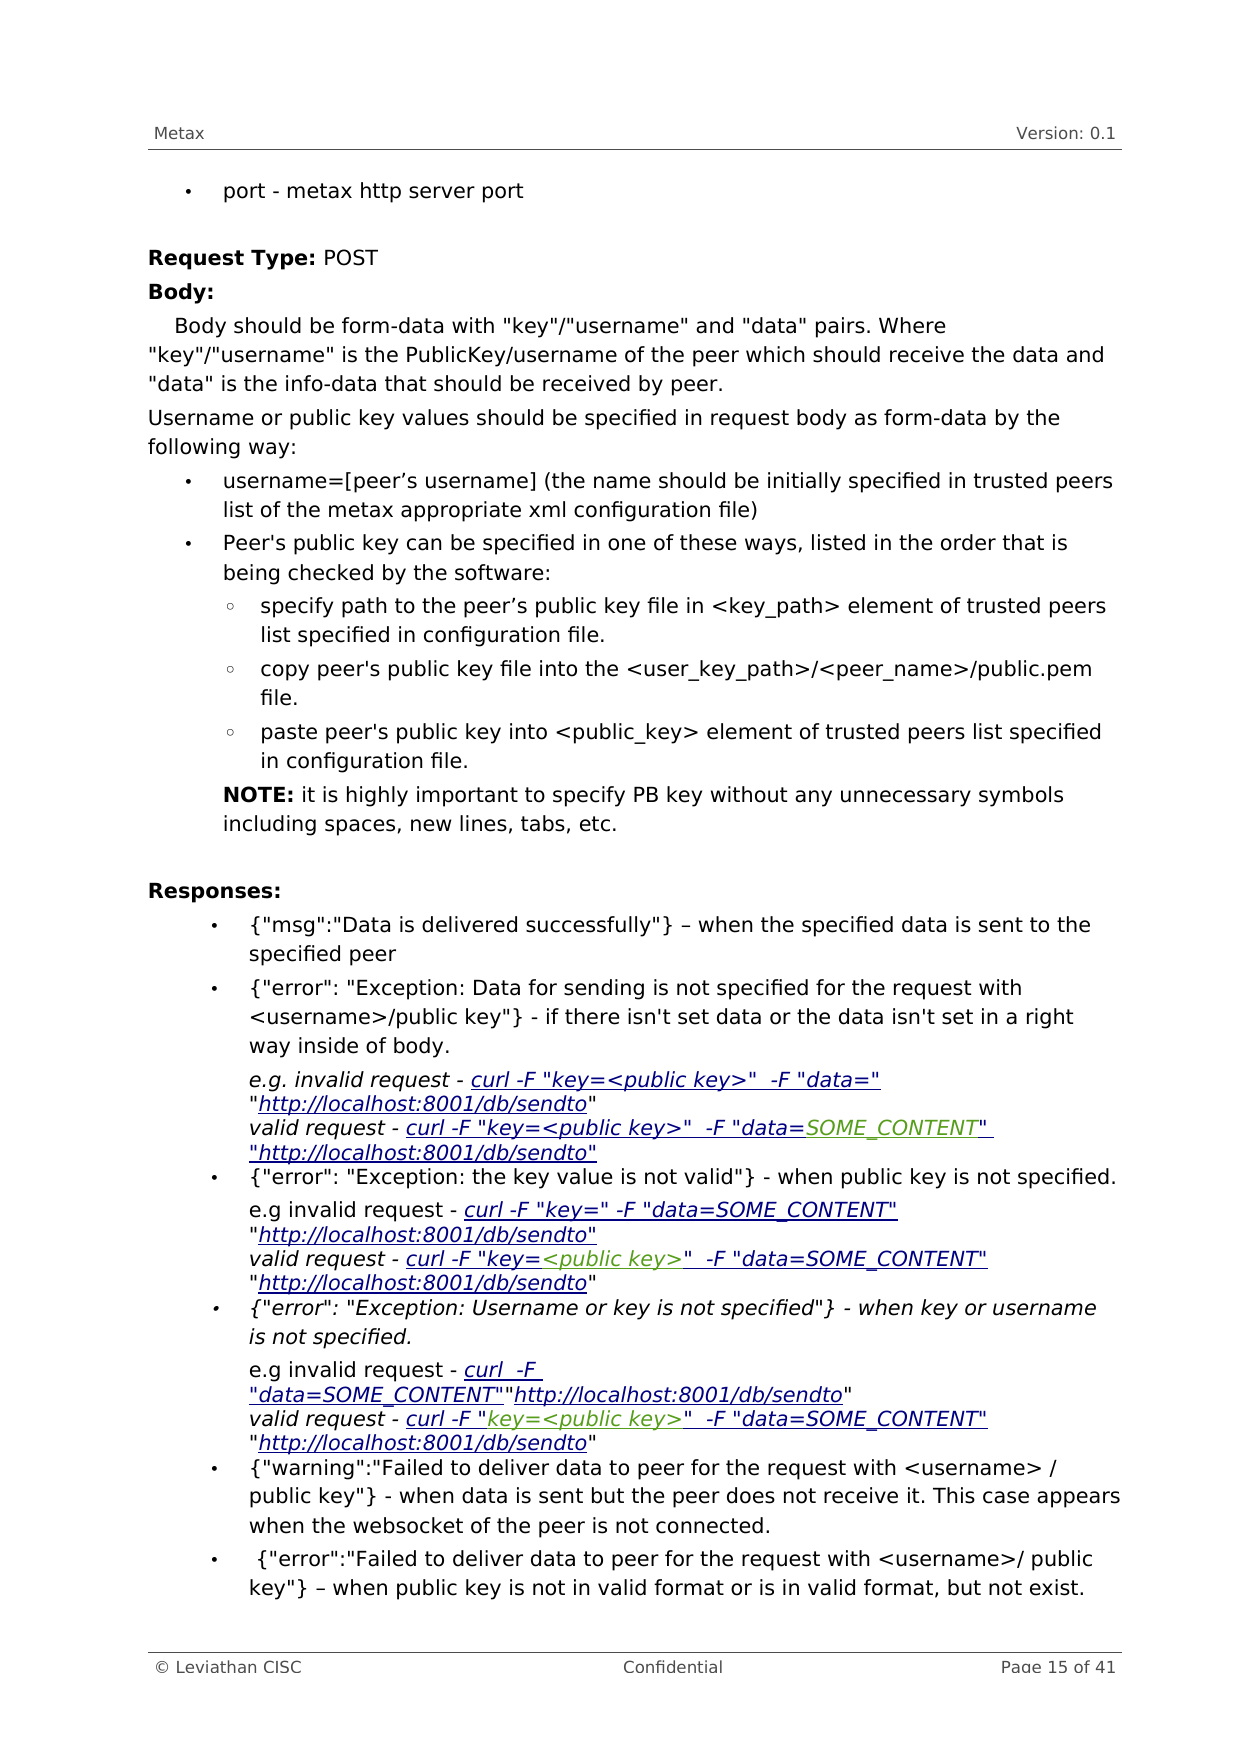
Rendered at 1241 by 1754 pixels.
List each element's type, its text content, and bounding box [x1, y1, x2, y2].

list copy peer's public key file into the <user_key_path>/<peer_name>/public.pem file. [223, 657, 1122, 710]
list NOTE: it is highly important to specify PB key without any unnecessary symbols including spaces, new lines, tabs, etc. [185, 783, 1122, 836]
list e.g. invalid request - curl -F "key=<public key>" -F "data=" "http://localhost:8001/db/sendto" [211, 1068, 1122, 1116]
list {"msg":"Data is delivered successfully"} – when the specified data is sent to the specified peer [211, 913, 1122, 966]
list {"error": "Exception: Username or key is not specified"} - when key or username is not specified. [211, 1296, 1122, 1349]
list {"error":"Failed to deliver data to peer for the request with <username>/ public key"} – when public key is not in valid format or is in valid format, but not exist. [211, 1547, 1122, 1601]
text Responses: [148, 879, 1122, 903]
list e.g invalid request - curl -F "data=SOME_CONTENT""http://localhost:8001/db/sendto" [211, 1358, 1122, 1407]
list {"warning":"Failed to deliver data to peer for the request with <username> / public key"} - when data is sent but the peer does not receive it. This case appears when the websocket of the peer is not connected. [211, 1456, 1122, 1538]
text Request Type: POST [148, 246, 1122, 271]
text Body: [148, 280, 1122, 304]
list valid request - curl -F "key=<public key>" -F "data=SOME_CONTENT" "http://localhost:8001/db/sendto" [211, 1407, 1122, 1456]
text Username or public key values should be specified in request body as form-data by the following way: [148, 406, 1122, 459]
list paste peer's public key into <public_key> element of trusted peers list specified in configuration file. [223, 720, 1122, 773]
text Body should be form-data with "key"/"username" and "data" pairs. Where "key"/"username" is the PublicKey/username of the peer which should receive the data and "data" is the info-data that should be received by peer. [148, 314, 1122, 396]
list {"error": "Exception: Data for sending is not specified for the request with <username>/public key"} - if there isn't set data or the data isn't set in a right way inside of body. [211, 976, 1122, 1058]
list specify path to the peer’s public key file in <key_path> element of trusted peers list specified in configuration file. [223, 594, 1122, 648]
list {"error": "Exception: the key value is not valid"} - when public key is not specified. [211, 1165, 1122, 1189]
list e.g invalid request - curl -F "key=" -F "data=SOME_CONTENT" "http://localhost:8001/db/sendto" [211, 1198, 1122, 1247]
list valid request - curl -F "key=<public key>" -F "data=SOME_CONTENT" "http://localhost:8001/db/sendto" [211, 1247, 1122, 1296]
list port - metax http server port [185, 179, 1122, 203]
list username=[peer’s username] (the name should be initially specified in trusted peers list of the metax appropriate xml configuration file) [185, 469, 1122, 522]
list valid request - curl -F "key=<public key>" -F "data=SOME_CONTENT" "http://localhost:8001/db/sendto" [211, 1116, 1122, 1165]
list Peer's public key can be specified in one of these ways, listed in the order that is being checked by the software: [185, 531, 1122, 585]
